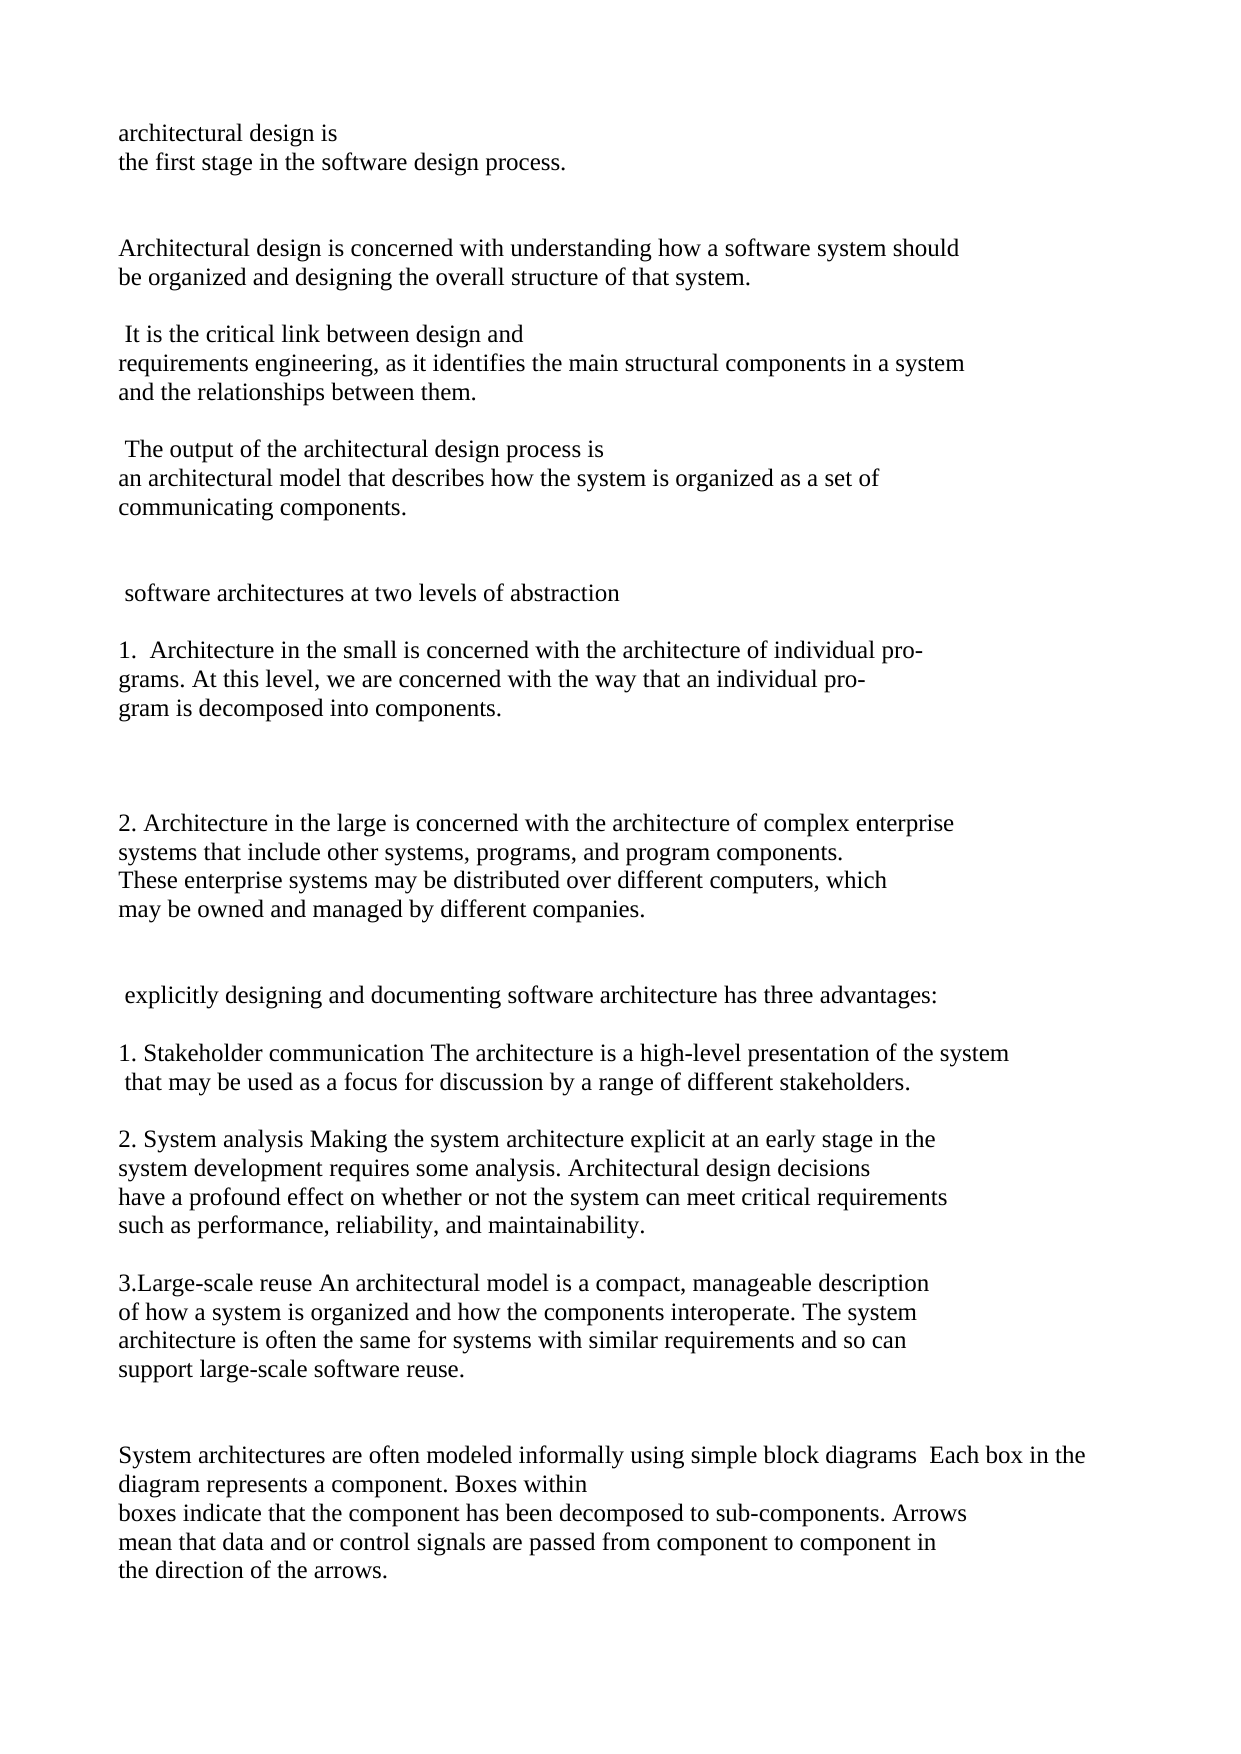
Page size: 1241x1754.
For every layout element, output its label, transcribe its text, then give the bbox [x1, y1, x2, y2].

text be organized and designing the overall structure of that system. [118, 262, 1122, 291]
text such as performance, reliability, and maintainability. [118, 1211, 1122, 1239]
text System architectures are often modeled informally using simple block diagrams Each box in the diagram represents a component. Boxes within [118, 1441, 1122, 1498]
text have a profound effect on whether or not the system can meet critical requirements [118, 1182, 1122, 1211]
text 2. Architecture in the large is concerned with the architecture of complex enterprise [118, 808, 1122, 837]
text the direction of the arrows. [118, 1556, 1122, 1584]
text ­communicating components. [118, 492, 1122, 521]
text The output of the architectural design process is [118, 434, 1122, 463]
text support large-scale software reuse. [118, 1354, 1122, 1383]
text architectural design is [118, 118, 1122, 147]
text Architectural design is concerned with understanding how a software system should [118, 233, 1122, 262]
text and the relationships between them. [118, 377, 1122, 406]
text of how a system is organized and how the components interoperate. The system [118, 1297, 1122, 1326]
text 2. System analysis Making the system architecture explicit at an early stage in the [118, 1124, 1122, 1153]
text 3.Large-scale reuse An architectural model is a compact, manageable description [118, 1268, 1122, 1297]
text grams. At this level, we are concerned with the way that an individual pro- [118, 664, 1122, 693]
text may be owned and managed by different companies. [118, 894, 1122, 923]
text gram is decomposed into components. [118, 693, 1122, 722]
text systems that include other systems, programs, and program components. [118, 837, 1122, 866]
text 1. Architecture in the small is concerned with the architecture of individual pro- [118, 636, 1122, 664]
text 1. Stakeholder communication The architecture is a high-level presentation of the system [118, 1038, 1122, 1067]
text boxes indicate that the component has been decomposed to sub-components. Arrows [118, 1498, 1122, 1527]
text mean that data and or control signals are passed from component to component in [118, 1527, 1122, 1556]
text requirements engineering, as it identifies the main structural components in a system [118, 348, 1122, 377]
text architecture is often the same for systems with similar requirements and so can [118, 1326, 1122, 1354]
text system development requires some analysis. Architectural design decisions [118, 1153, 1122, 1182]
text the first stage in the software design process. [118, 147, 1122, 176]
text software architectures at two levels of abstraction [118, 578, 1122, 607]
text It is the critical link between design and [118, 319, 1122, 348]
text These enterprise systems may be distributed over different computers, which [118, 866, 1122, 894]
text explicitly designing and documenting software architecture has three advantages: [118, 981, 1122, 1009]
text that may be used as a focus for discussion by a range of different stakeholders. [118, 1067, 1122, 1096]
text an architectural model that describes how the system is organized as a set of [118, 463, 1122, 492]
